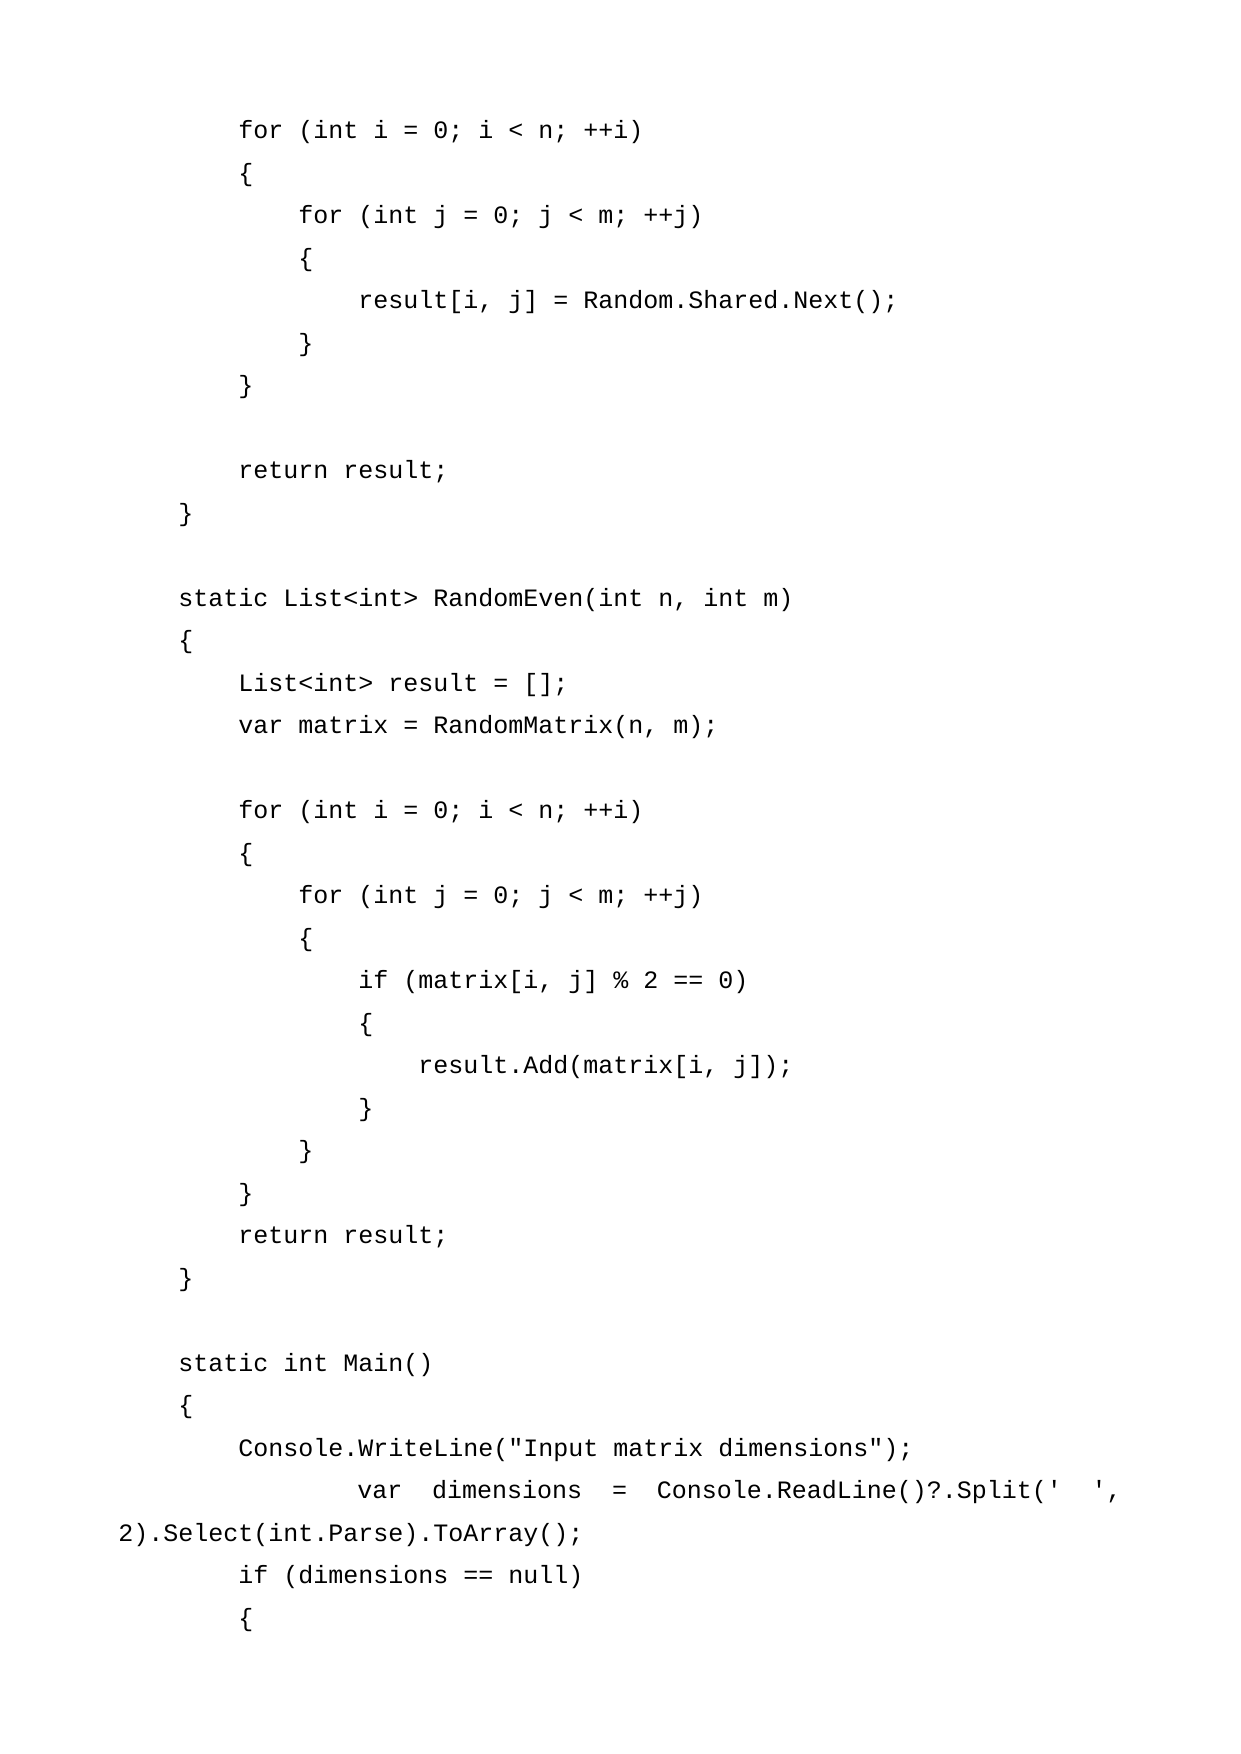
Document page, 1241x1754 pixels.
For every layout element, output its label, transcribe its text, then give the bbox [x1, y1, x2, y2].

text for (int i = 0; i < n; ++i) [118, 798, 1122, 826]
text { [118, 161, 1122, 189]
text static int Main() [118, 1351, 1122, 1379]
text static List<int> RandomEven(int n, int m) [118, 586, 1122, 614]
text for (int i = 0; i < n; ++i) [118, 118, 1122, 146]
text var matrix = RandomMatrix(n, m); [118, 713, 1122, 741]
text { [118, 1606, 1122, 1634]
text { [118, 1011, 1122, 1039]
text var dimensions = Console.ReadLine()?.Split(' ', 2).Select(int.Parse).ToArray(); [118, 1478, 1122, 1549]
text return result; [118, 458, 1122, 486]
text if (dimensions == null) [118, 1563, 1122, 1591]
text result[i, j] = Random.Shared.Next(); [118, 288, 1122, 316]
text } [118, 501, 1122, 529]
text } [118, 1266, 1122, 1294]
text { [118, 246, 1122, 274]
text List<int> result = []; [118, 671, 1122, 699]
text } [118, 1138, 1122, 1166]
text } [118, 1181, 1122, 1209]
text for (int j = 0; j < m; ++j) [118, 203, 1122, 231]
text } [118, 373, 1122, 401]
text { [118, 628, 1122, 656]
text { [118, 841, 1122, 869]
text for (int j = 0; j < m; ++j) [118, 883, 1122, 911]
text if (matrix[i, j] % 2 == 0) [118, 968, 1122, 996]
text { [118, 926, 1122, 954]
text return result; [118, 1223, 1122, 1251]
text } [118, 331, 1122, 359]
text } [118, 1096, 1122, 1124]
text { [118, 1393, 1122, 1421]
text result.Add(matrix[i, j]); [118, 1053, 1122, 1081]
text Console.WriteLine("Input matrix dimensions"); [118, 1436, 1122, 1464]
